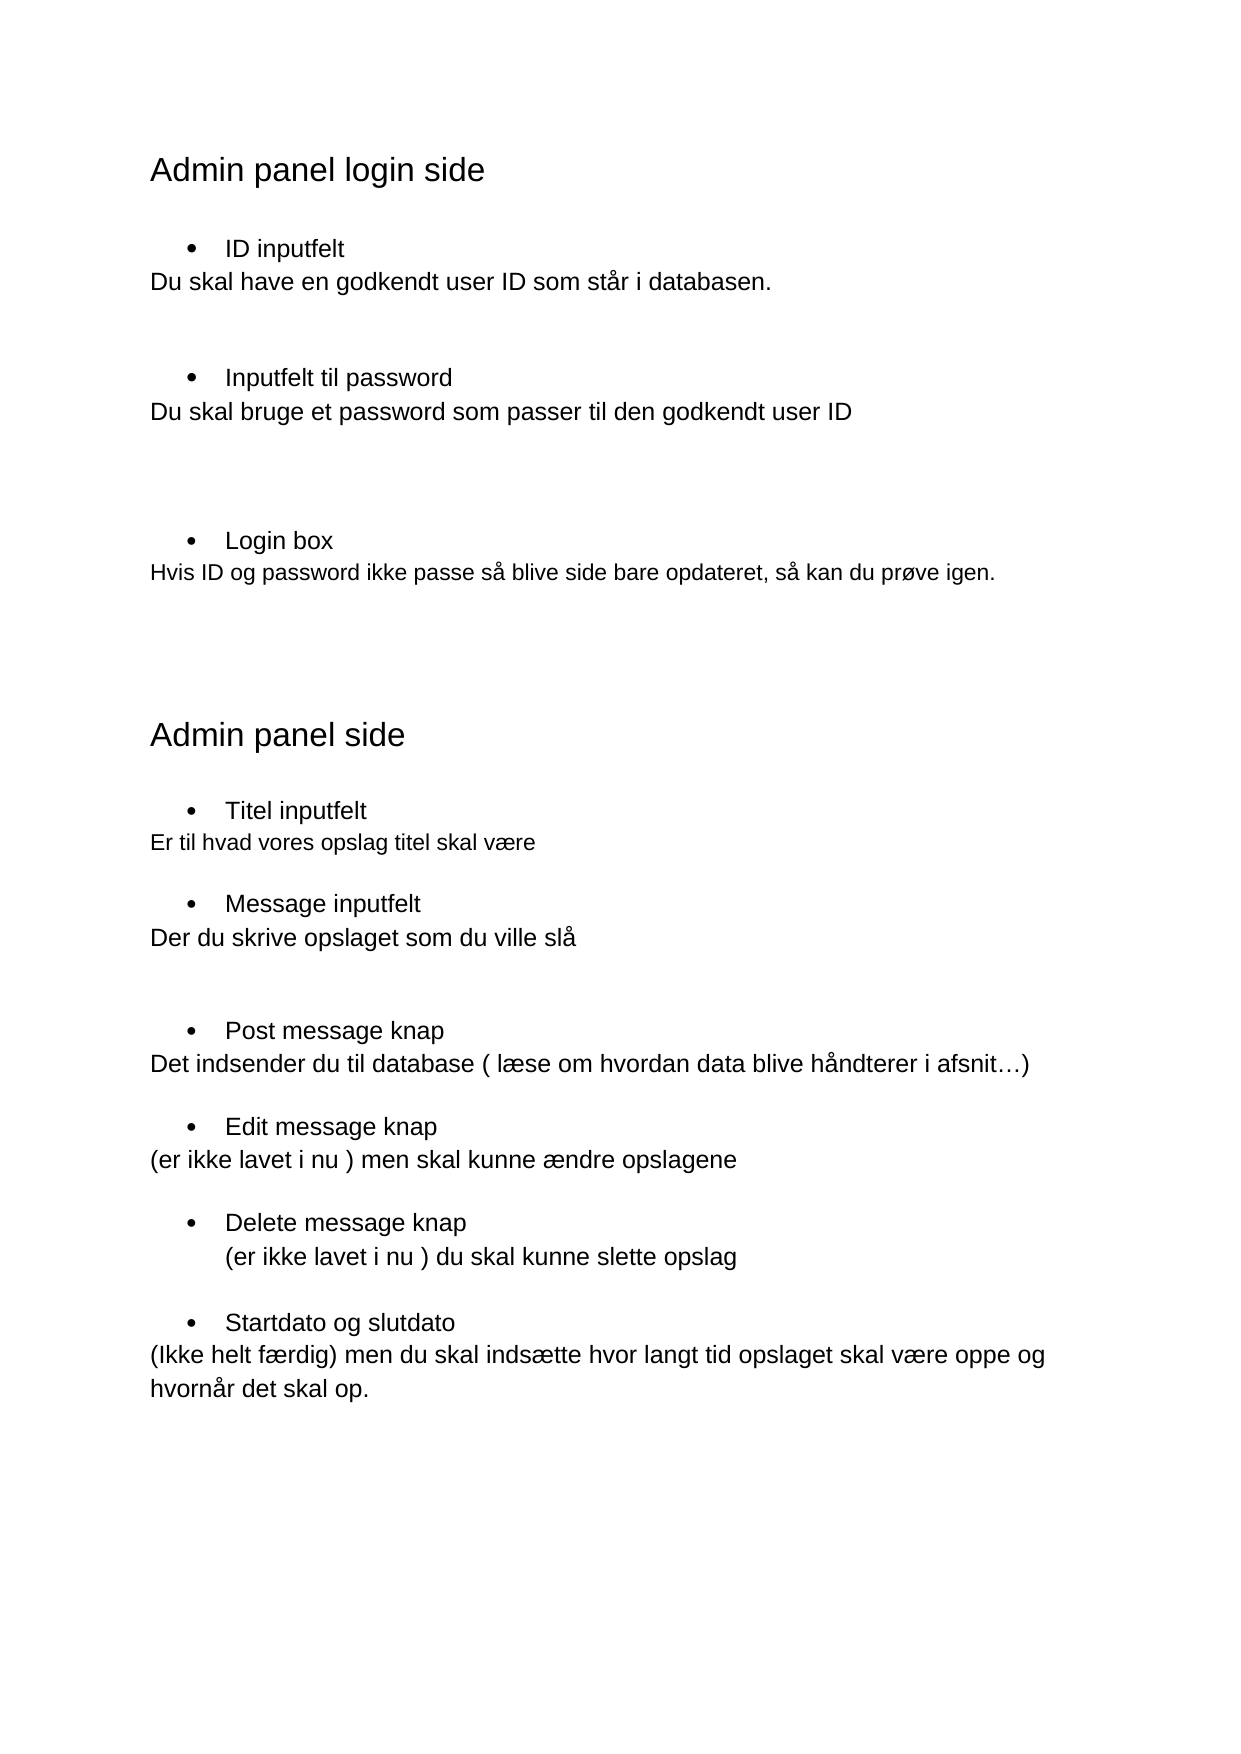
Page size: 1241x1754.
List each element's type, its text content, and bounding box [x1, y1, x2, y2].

text (Ikke helt færdig) men du skal indsætte hvor langt tid opslaget skal være oppe og hvornår det skal op. [150, 1341, 1090, 1402]
text (er ikke lavet i nu ) du skal kunne slette opslag [225, 1241, 1090, 1270]
text (er ikke lavet i nu ) men skal kunne ændre opslagene [150, 1145, 1090, 1174]
list Message inputfelt [187, 889, 1090, 918]
text Hvis ID og password ikke passe så blive side bare opdateret, så kan du prøve igen. [150, 559, 1090, 585]
subtitle Admin panel login side [150, 150, 1090, 188]
text Det indsender du til database ( læse om hvordan data blive håndterer i afsnit…) [150, 1049, 1090, 1078]
list Inputfelt til password [187, 363, 1090, 392]
list Startdato og slutdato [187, 1307, 1090, 1336]
text Du skal bruge et password som passer til den godkendt user ID [150, 396, 1090, 425]
list Login box [187, 526, 1090, 554]
list Delete message knap [187, 1208, 1090, 1237]
list Titel inputfelt [187, 796, 1090, 825]
subtitle Admin panel side [150, 715, 1090, 753]
list Post message knap [187, 1016, 1090, 1045]
text Der du skrive opslaget som du ville slå [150, 922, 1090, 951]
list Edit message knap [187, 1112, 1090, 1141]
text Er til hvad vores opslag titel skal være [150, 829, 1090, 855]
list ID inputfelt [187, 234, 1090, 263]
text Du skal have en godkendt user ID som står i databasen. [150, 267, 1090, 296]
